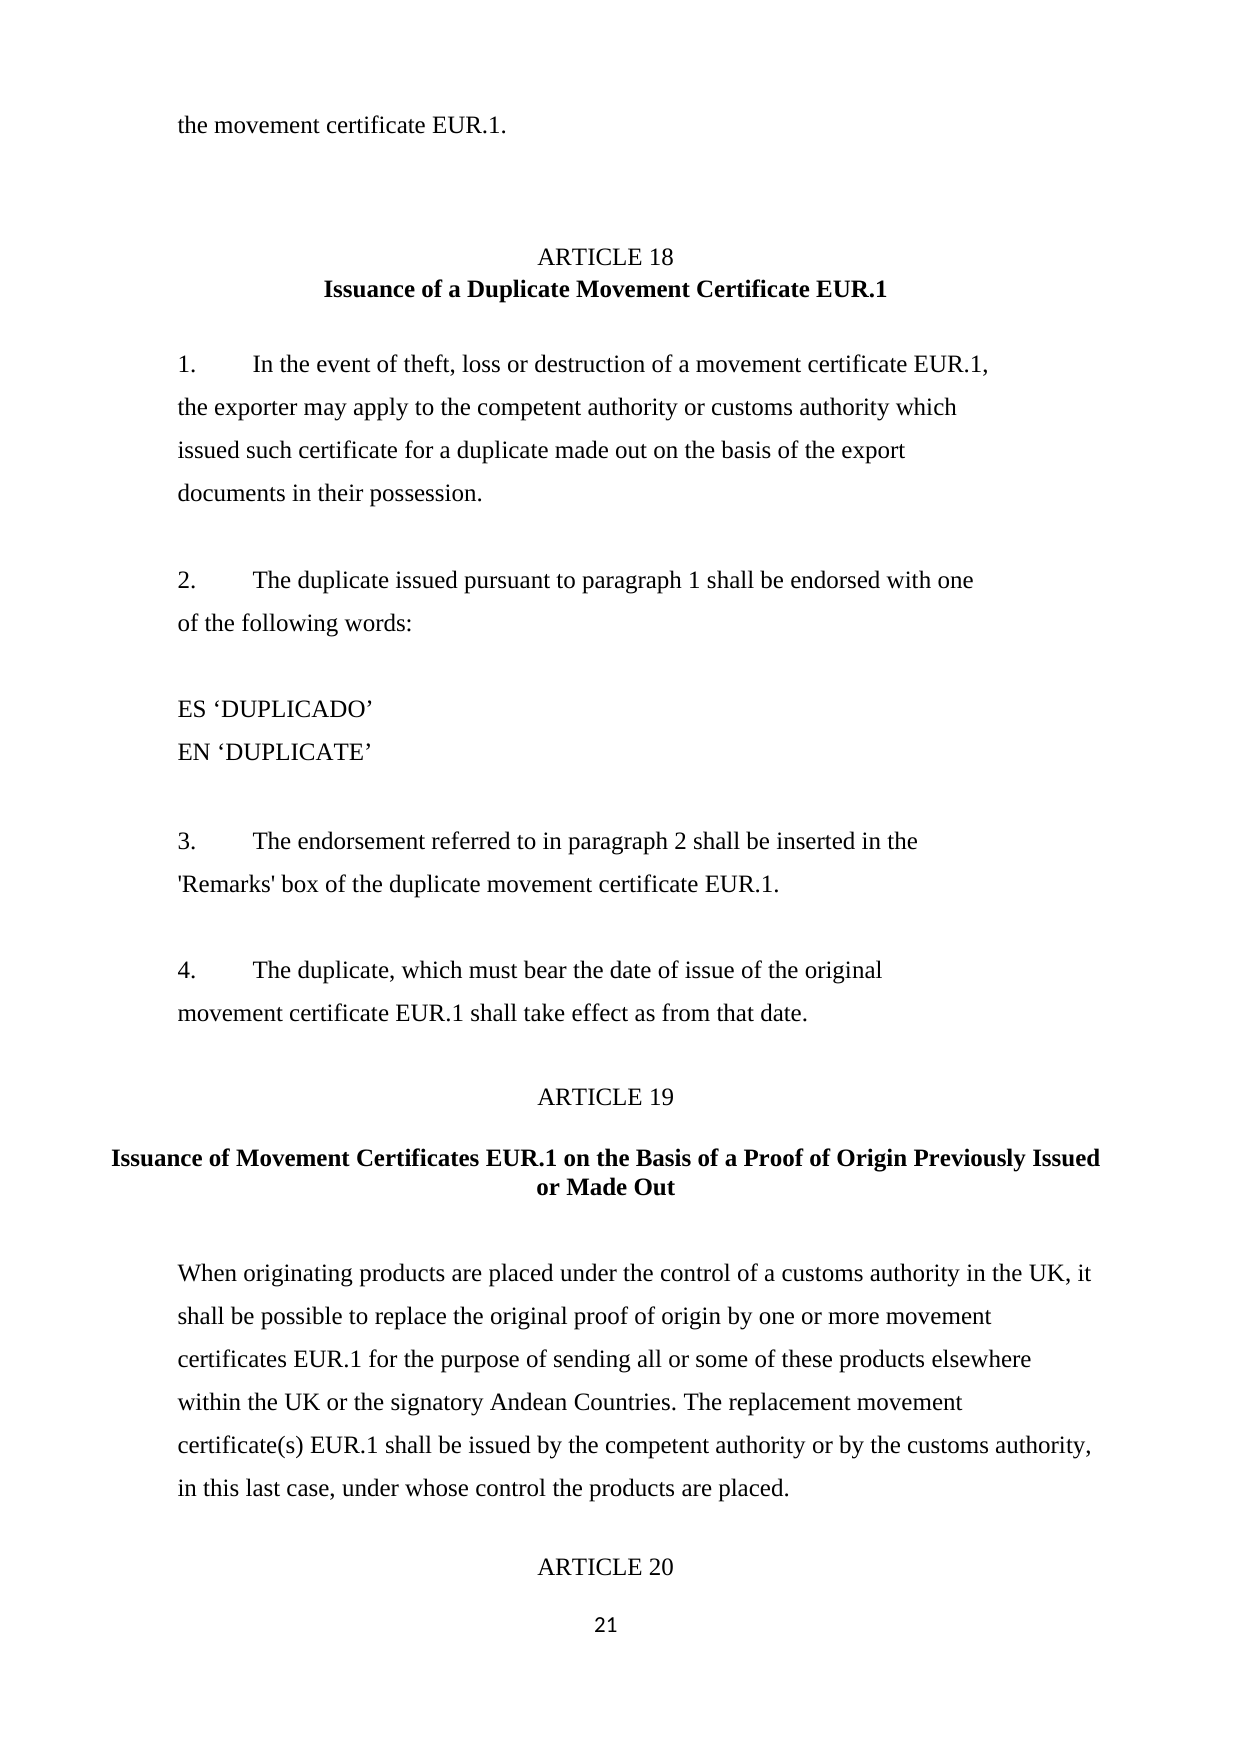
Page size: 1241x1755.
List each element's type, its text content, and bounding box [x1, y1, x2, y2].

text When originating products are placed under the control of a customs authority in the UK, it shall be possible to replace the original proof of origin by one or more movement certificates EUR.1 for the purpose of sending all or some of these products elsewhere within the UK or the signatory Andean Countries. The replacement movement certificate(s) EUR.1 shall be issued by the competent authority or by the customs authority, in this last case, under whose control the products are placed. [177, 1258, 1093, 1502]
list In the event of theft, loss or destruction of a movement certificate EUR.1, the exporter may apply to the competent authority or customs authority which issued such certificate for a duplicate made out on the basis of the export documents in their possession. [177, 349, 990, 507]
text EN ‘DUPLICATE’ [106, 737, 1105, 766]
list The endorsement referred to in paragraph 2 shall be inserted in the 'Remarks' box of the duplicate movement certificate EUR.1. [177, 826, 990, 898]
subtitle ARTICLE 20 [106, 1552, 1105, 1581]
list The duplicate, which must bear the date of issue of the original movement certificate EUR.1 shall take effect as from that date. [177, 955, 990, 1027]
subtitle Issuance of Movement Certificates EUR.1 on the Basis of a Proof of Origin Previously Issued or Made Out [106, 1143, 1105, 1200]
subtitle Issuance of a Duplicate Movement Certificate EUR.1 [106, 274, 1105, 303]
text ES ‘DUPLICADO’ [106, 694, 1105, 723]
list The duplicate issued pursuant to paragraph 1 shall be endorsed with one of the following words: [177, 565, 990, 637]
list the movement certificate EUR.1. [177, 110, 1093, 139]
subtitle ARTICLE 19 [106, 1082, 1105, 1111]
subtitle ARTICLE 18 [106, 242, 1105, 270]
